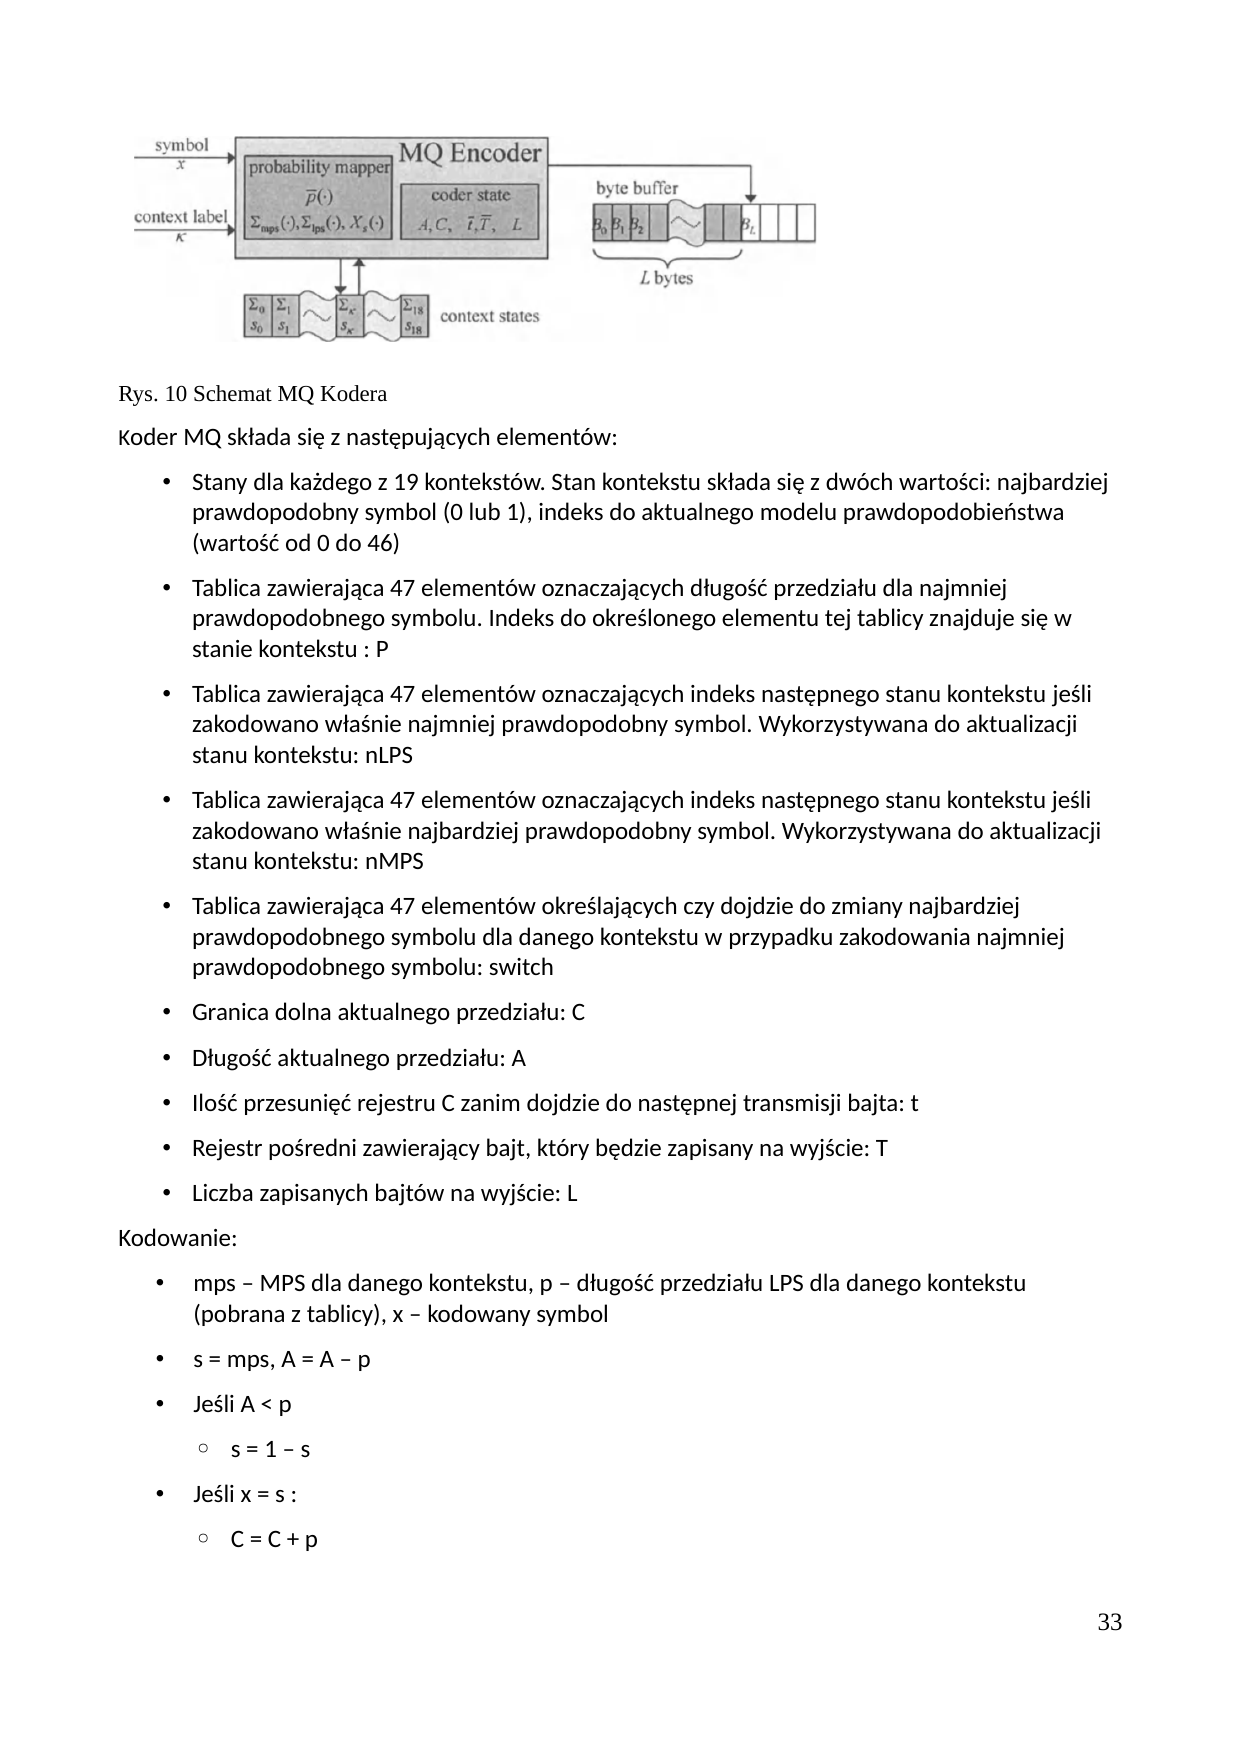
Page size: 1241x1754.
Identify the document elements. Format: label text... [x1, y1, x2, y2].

list s = mps, A = A – p [156, 1343, 1122, 1373]
text Rys. 10 Schemat MQ Kodera [118, 376, 1122, 406]
list Jeśli x = s : [156, 1478, 1122, 1509]
list s = 1 – s [193, 1433, 1122, 1463]
list Długość aktualnego przedziału: A [162, 1042, 1122, 1072]
text Kodowanie: [118, 1222, 1122, 1253]
text Koder MQ składa się z następujących elementów: [118, 421, 1122, 451]
list Jeśli A < p [156, 1388, 1122, 1418]
list Tablica zawierająca 47 elementów określających czy dojdzie do zmiany najbardziej prawdopodobnego symbolu dla danego kontekstu w przypadku zakodowania najmniej prawdopodobnego symbolu: switch [162, 890, 1122, 982]
list Liczba zapisanych bajtów na wyjście: L [162, 1177, 1122, 1207]
list Tablica zawierająca 47 elementów oznaczających indeks następnego stanu kontekstu jeśli zakodowano właśnie najbardziej prawdopodobny symbol. Wykorzystywana do aktualizacji stanu kontekstu: nMPS [162, 784, 1122, 876]
list Ilość przesunięć rejestru C zanim dojdzie do następnej transmisji bajta: t [162, 1087, 1122, 1117]
list Stany dla każdego z 19 kontekstów. Stan kontekstu składa się z dwóch wartości: najbardziej prawdopodobny symbol (0 lub 1), indeks do aktualnego modelu prawdopodobieństwa (wartość od 0 do 46) [162, 466, 1122, 557]
list C = C + p [193, 1523, 1122, 1554]
list Granica dolna aktualnego przedziału: C [162, 997, 1122, 1027]
list Rejestr pośredni zawierający bajt, który będzie zapisany na wyjście: T [162, 1132, 1122, 1162]
picture [118, 118, 840, 362]
list mps – MPS dla danego kontekstu, p – długość przedziału LPS dla danego kontekstu (pobrana z tablicy), x – kodowany symbol [156, 1267, 1122, 1328]
list Tablica zawierająca 47 elementów oznaczających indeks następnego stanu kontekstu jeśli zakodowano właśnie najmniej prawdopodobny symbol. Wykorzystywana do aktualizacji stanu kontekstu: nLPS [162, 678, 1122, 770]
list Tablica zawierająca 47 elementów oznaczających długość przedziału dla najmniej prawdopodobnego symbolu. Indeks do określonego elementu tej tablicy znajduje się w stanie kontekstu : P [162, 572, 1122, 663]
